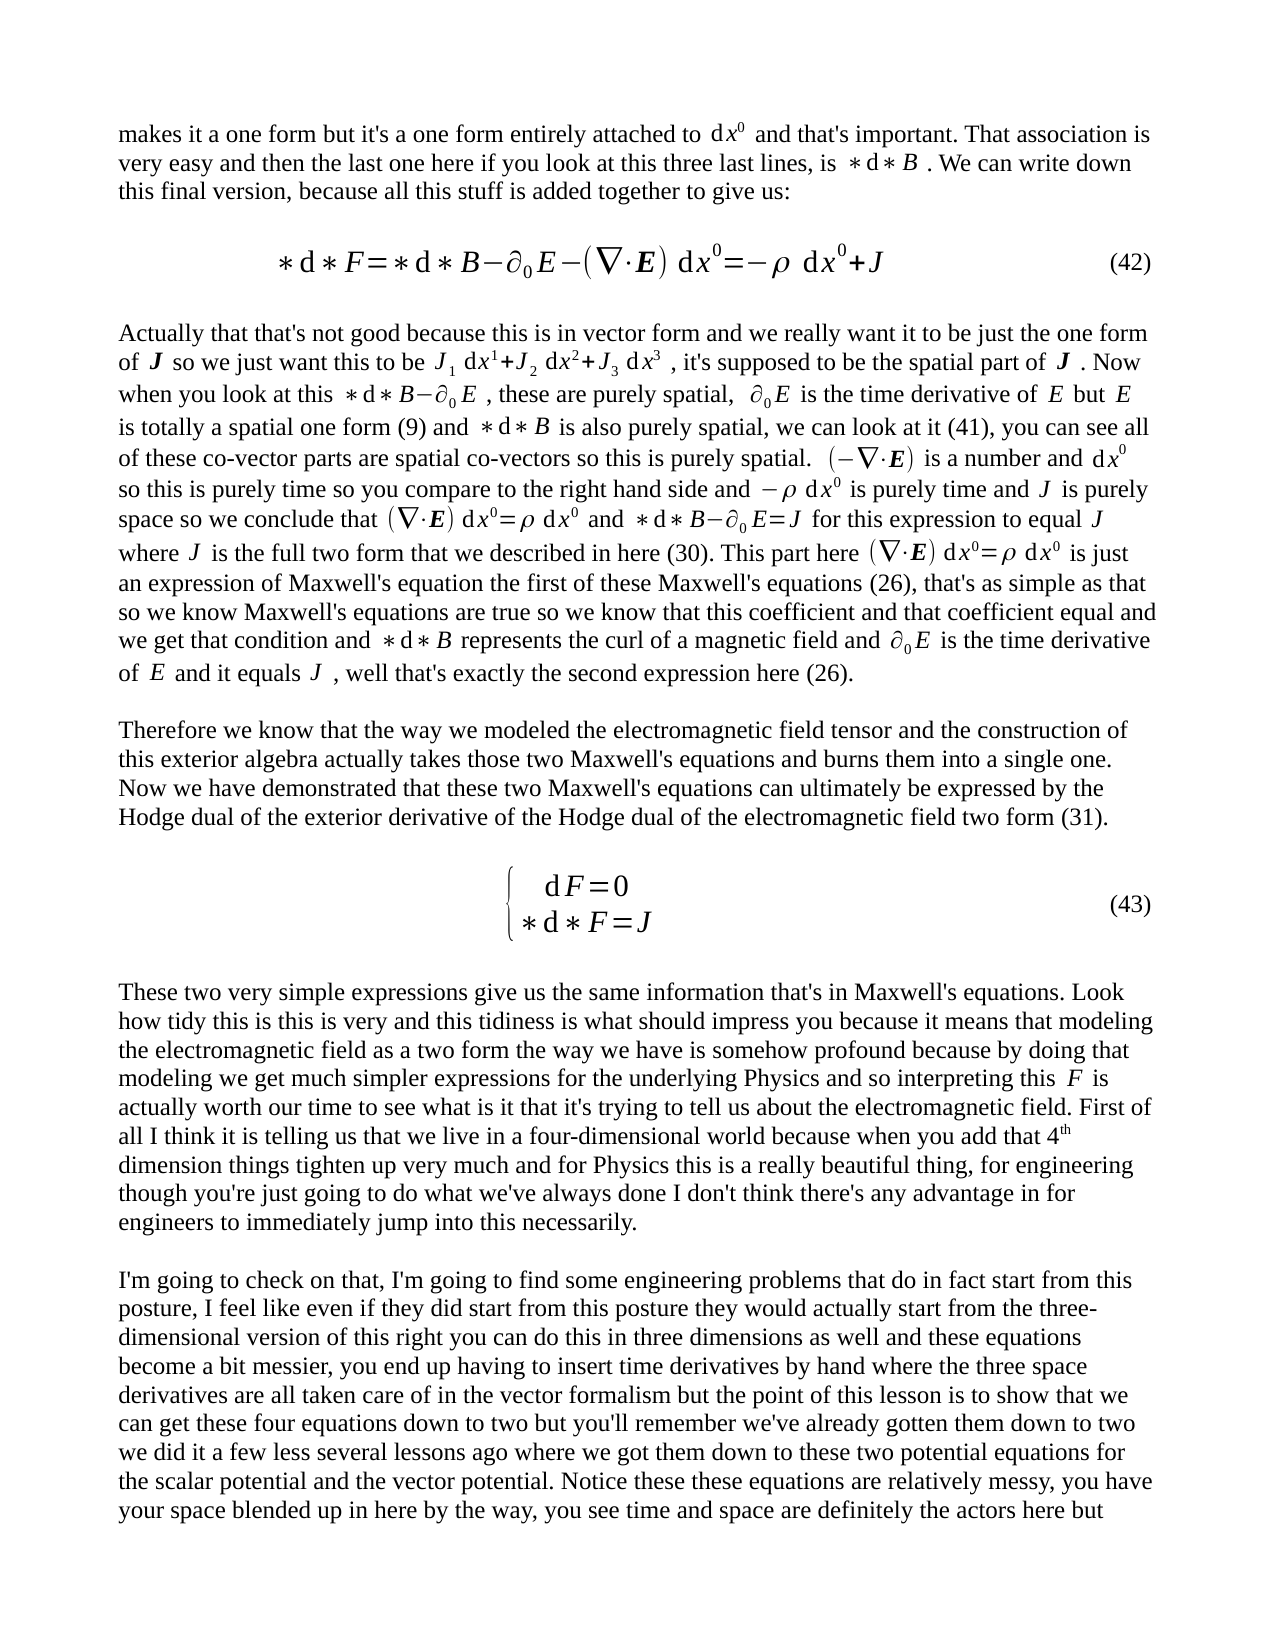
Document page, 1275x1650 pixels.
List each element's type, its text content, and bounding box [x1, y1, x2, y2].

table_header (42) [1041, 234, 1157, 289]
text Therefore we know that the way we modeled the electromagnetic field tensor and the construction of [118, 716, 1157, 744]
text Actually that that's not good because this is in vector form and we really want it to be just the one form ofso we just want this to be, it's supposed to be the spatial part of. Now when you look at this, these are purely spatial, is the time derivative ofbutis totally a spatial one form (9) andis also purely spatial, we can look at it (41), you can see all of these co-vector parts are spatial co-vectors so this is purely spatial. is a number andso this is purely time so you compare to the right hand side andis purely time andis purely space so we conclude thatandfor this expression to equal whereis the full two form that we described in here (30). This part hereis just an expression of Maxwell's equation the first of these Maxwell's equations (26), that's as simple as that so we know Maxwell's equations are true so we know that this coefficient and that coefficient equal and we get that condition andrepresents the curl of a magnetic field andis the time derivative ofand it equals, well that's exactly the second expression here (26). [118, 318, 1157, 687]
text Now we can just look at it straight up, I think I've organized this correctly, the first line is clearly the opposite of the time derivative of, that's what this is, we just pullout where one form and then the second line is, this is a number remember this is a real number and this makes it a one form but it's a one form entirely attached toand that's important. That association is very easy and then the last one here if you look at this three last lines, is. We can write down [118, 118, 1157, 176]
text this final version, because all this stuff is added together to give us: [118, 176, 1157, 205]
text I'm going to check on that, I'm going to find some engineering problems that do in fact start from this posture, I feel like even if they did start from this posture they would actually start from the three- dimensional version of this right you can do this in three dimensions as well and these equations become a bit messier, you end up having to insert time derivatives by hand where the three space derivatives are all taken care of in the vector formalism but the point of this lesson is to show that we can get these four equations down to two but you'll remember we've already gotten them down to two we did it a few less several lessons ago where we got them down to these two potential equations for the scalar potential and the vector potential. Notice these these equations are relatively messy, you have your space blended up in here by the way, you see time and space are definitely the actors here but [118, 1265, 1157, 1523]
table_header [118, 859, 1041, 948]
text These two very simple expressions give us the same information that's in Maxwell's equations. Look how tidy this is this is very and this tidiness is what should impress you because it means that modeling the electromagnetic field as a two form the way we have is somehow profound because by doing that modeling we get much simpler expressions for the underlying Physics and so interpreting thisis actually worth our time to see what is it that it's trying to tell us about the electromagnetic field. First of all I think it is telling us that we live in a four-dimensional world because when you add that 4th dimension things tighten up very much and for Physics this is a really beautiful thing, for engineering though you're just going to do what we've always done I don't think there's any advantage in for engineers to immediately jump into this necessarily. [118, 977, 1157, 1236]
table_header (43) [1041, 859, 1157, 948]
table_header [118, 234, 1041, 289]
text this exterior algebra actually takes those two Maxwell's equations and burns them into a single one. Now we have demonstrated that these two Maxwell's equations can ultimately be expressed by the Hodge dual of the exterior derivative of the Hodge dual of the electromagnetic field two form (31). [118, 744, 1157, 831]
